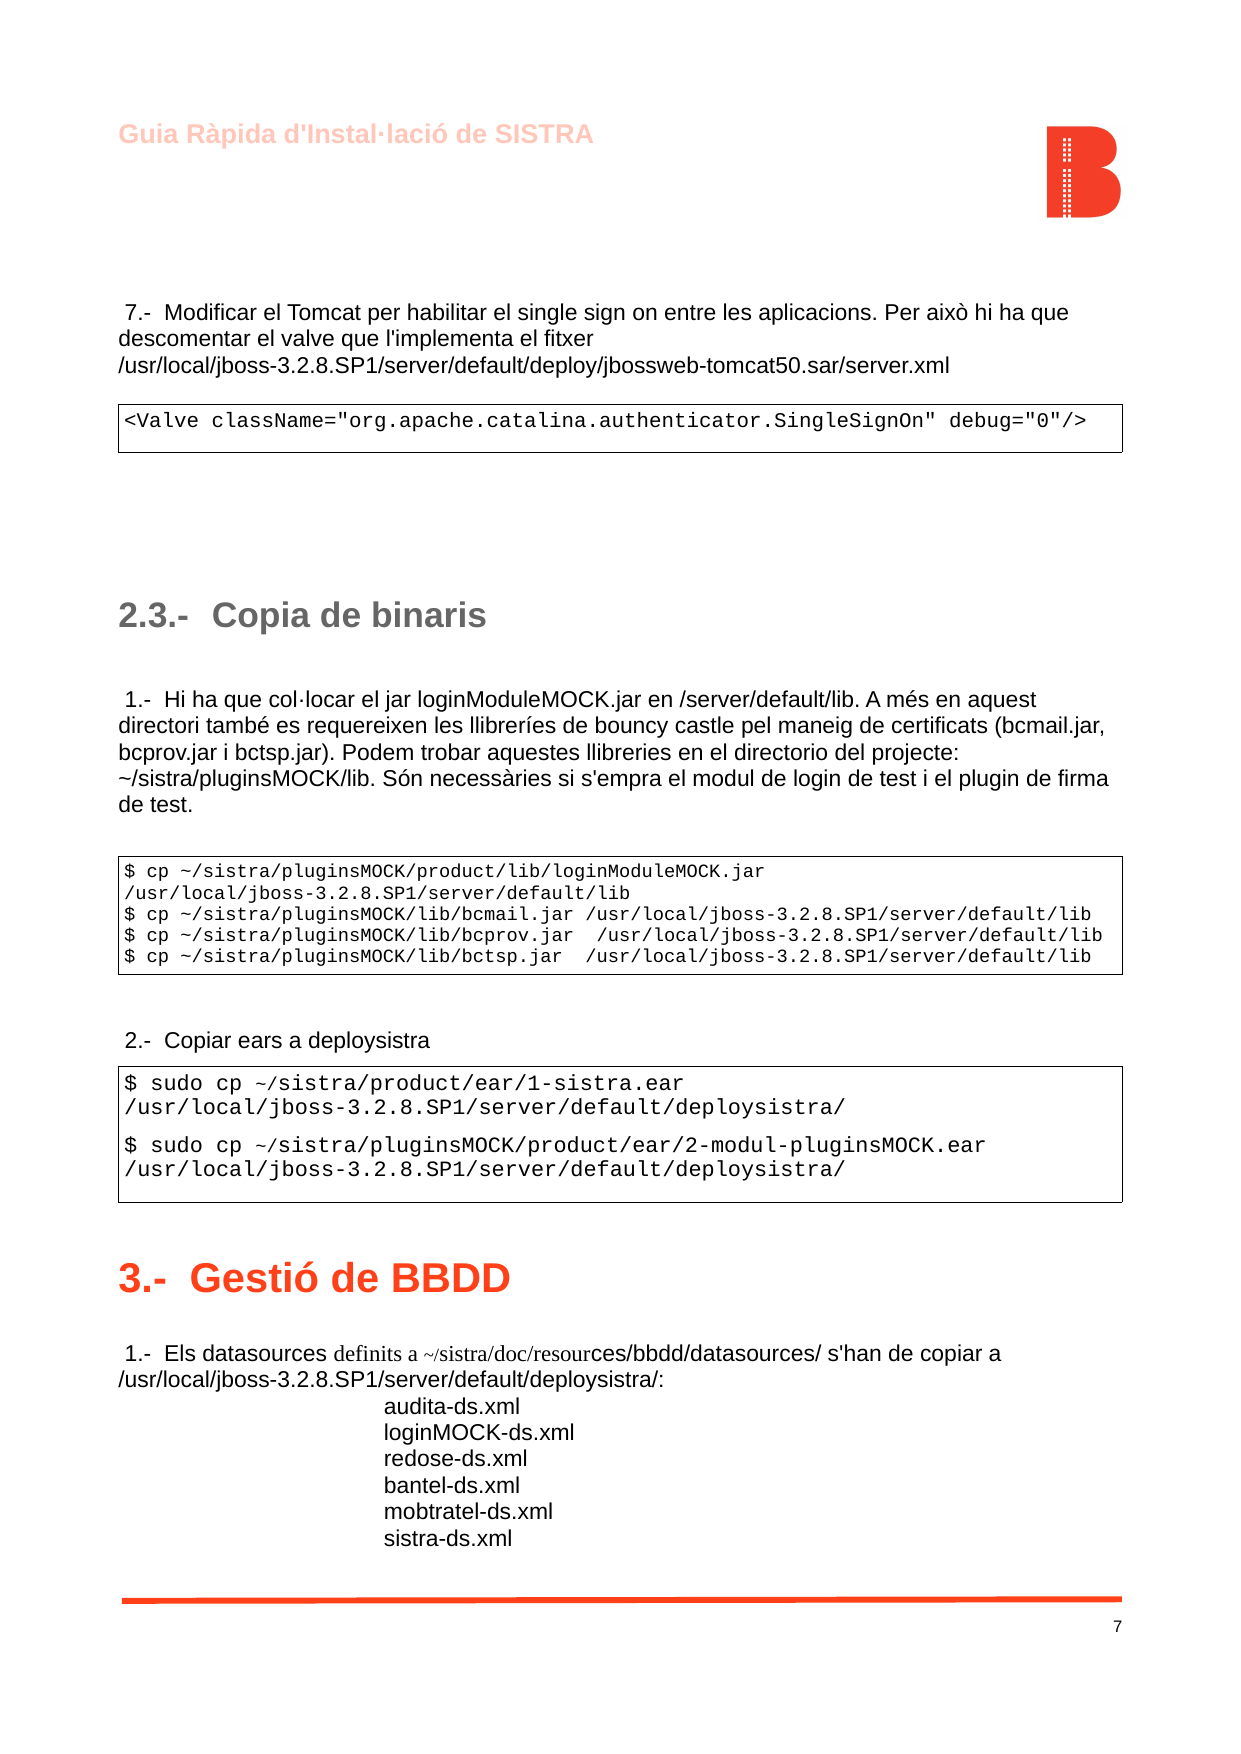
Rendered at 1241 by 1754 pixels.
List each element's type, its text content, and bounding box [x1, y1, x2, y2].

list Modificar el Tomcat per habilitar el single sign on entre les aplicacions. Per això hi ha que descomentar el valve que l'implementa el fitxer /usr/local/jboss-3.2.8.SP1/server/default/deploy/jbossweb-tomcat50.sar/server.xml [118, 299, 1122, 378]
text audita-ds.xml [384, 1393, 1122, 1419]
picture [1036, 124, 1130, 221]
list Copiar ears a deploysistra [118, 1027, 1122, 1053]
text bantel-ds.xml [384, 1472, 1122, 1498]
text loginMOCK-ds.xml [384, 1419, 1122, 1445]
text mobtratel-ds.xml [384, 1498, 1122, 1524]
list Hi ha que col·locar el jar loginModuleMOCK.jar en /server/default/lib. A més en aquest directori també es requereixen les llibreríes de bouncy castle pel maneig de certificats (bcmail.jar, bcprov.jar i bctsp.jar). Podem trobar aquestes llibreries en el directorio del projecte: ~/sistra/pluginsMOCK/lib. Són necessàries si s'empra el modul de login de test i el plugin de firma de test. [118, 686, 1122, 818]
table_header $ sudo cp ~/sistra/product/ear/1-sistra.ear /usr/local/jboss-3.2.8.SP1/server/default/deploysistra/ $ sudo cp ~/sistra/pluginsMOCK/product/ear/2-modul-pluginsMOCK.ear /usr/local/jboss-3.2.8.SP1/server/default/deploysistra/ [119, 1067, 1122, 1202]
list Els datasources definits a ~/sistra/doc/resources/bbdd/datasources/ s'han de copiar a /usr/local/jboss-3.2.8.SP1/server/default/deploysistra/: [118, 1340, 1122, 1393]
text redose-ds.xml [384, 1445, 1122, 1472]
text sistra-ds.xml [384, 1524, 1122, 1551]
subtitle Copia de binaris [118, 594, 1122, 634]
table_header $ cp ~/sistra/pluginsMOCK/product/lib/loginModuleMOCK.jar /usr/local/jboss-3.2.8.SP1/server/default/lib $ cp ~/sistra/pluginsMOCK/lib/bcmail.jar /usr/local/jboss-3.2.8.SP1/server/default/lib $ cp ~/sistra/pluginsMOCK/lib/bcprov.jar /usr/local/jboss-3.2.8.SP1/server/default/lib $ cp ~/sistra/pluginsMOCK/lib/bctsp.jar /usr/local/jboss-3.2.8.SP1/server/default/lib [119, 857, 1122, 974]
subtitle Gestió de BBDD [118, 1253, 1122, 1301]
table_header <Valve className="org.apache.catalina.authenticator.SingleSignOn" debug="0"/> [119, 405, 1122, 452]
